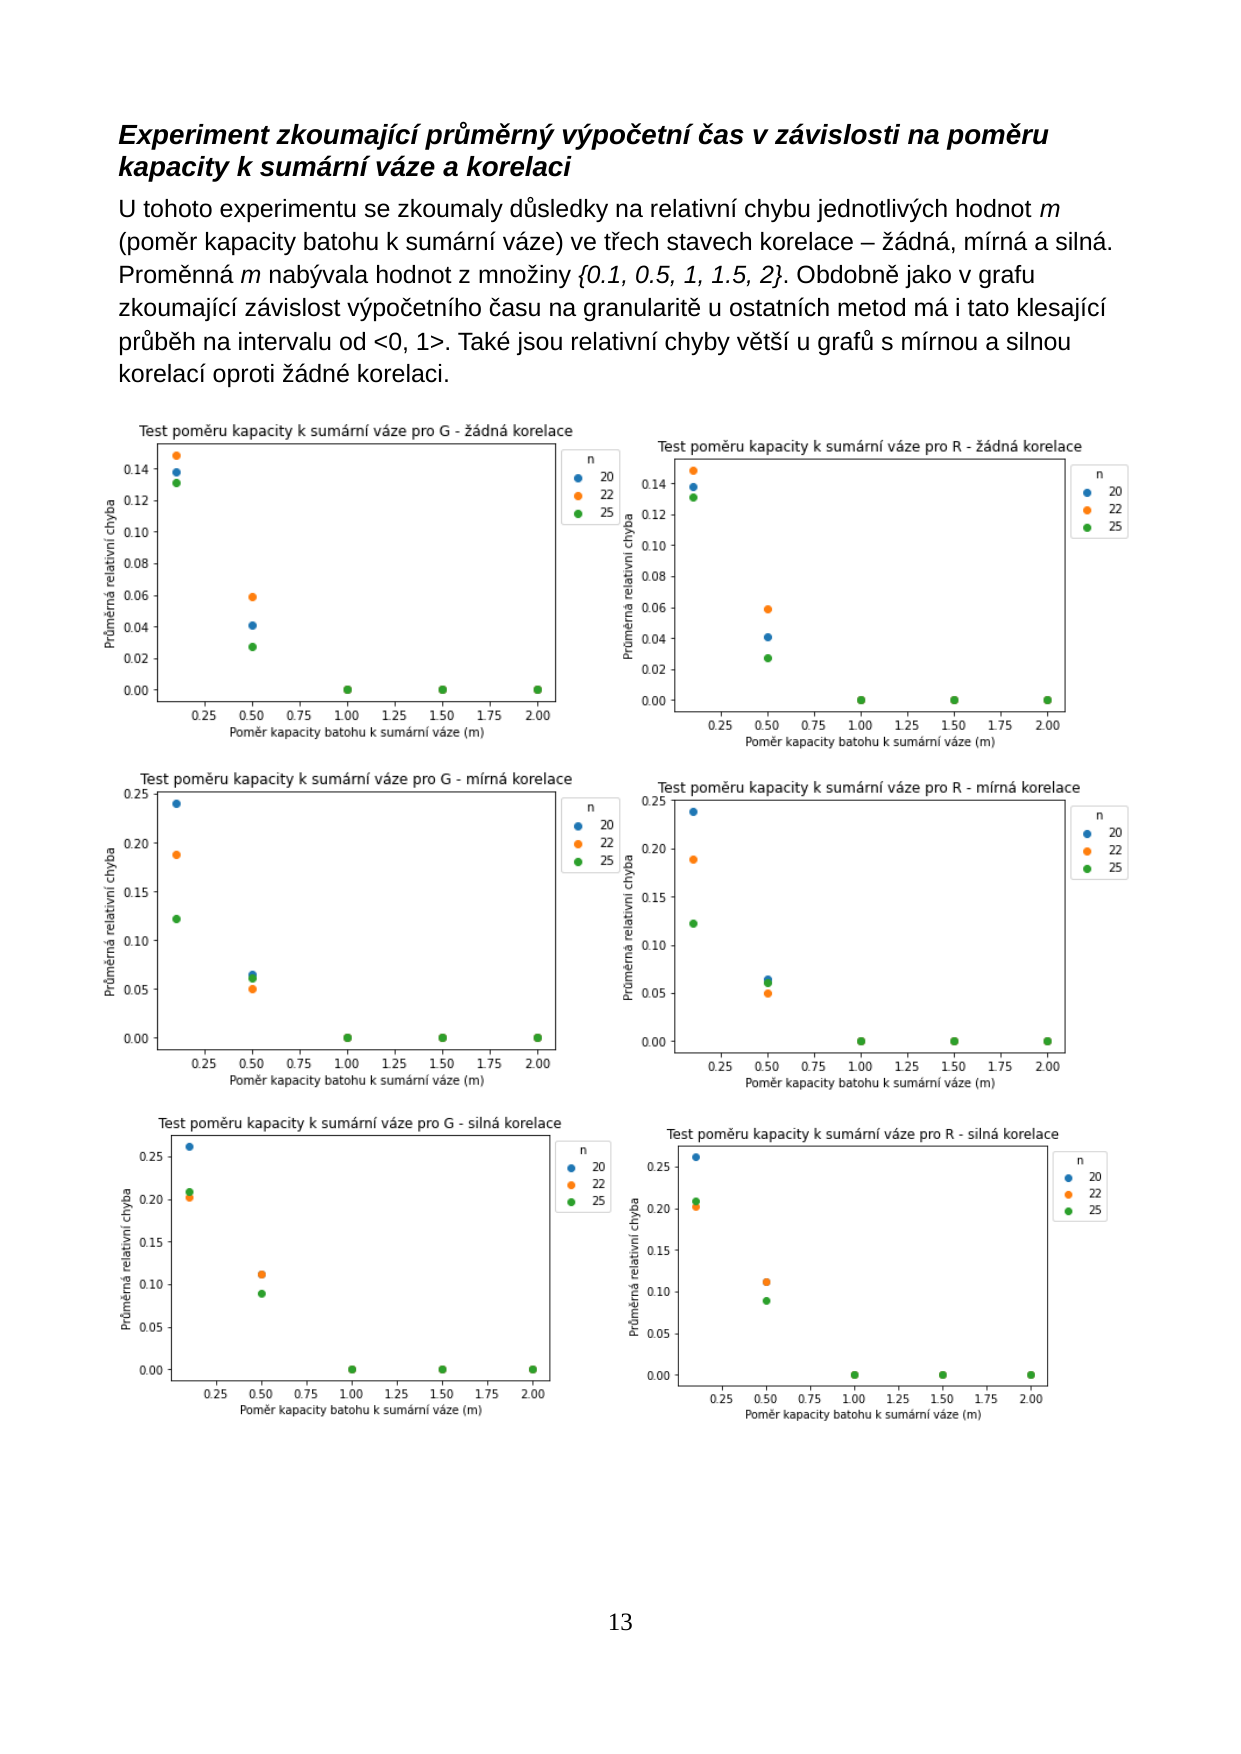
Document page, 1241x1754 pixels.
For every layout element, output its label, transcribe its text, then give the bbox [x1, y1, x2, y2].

picture [625, 1118, 1111, 1422]
text U tohoto experimentu se zkoumaly důsledky na relativní chybu jednotlivých hodnot m (poměr kapacity batohu k sumární váze) ve třech stavech korelace – žádná, mírná a silná. Proměnná m nabývala hodnot z množiny {0.1, 0.5, 1, 1.5, 2}. Obdobně jako v grafu zkoumající závislost výpočetního času na granularitě u ostatních metod má i tato klesající průběh na intervalu od <0, 1>. Také jsou relativní chyby větší u grafů s mírnou a silnou korelací oproti žádné korelaci. [118, 194, 1122, 388]
picture [120, 1110, 616, 1421]
subtitle Experiment zkoumající průměrný výpočetní čas v závislosti na poměru kapacity k sumární váze a korelaci [118, 118, 1122, 182]
picture [100, 416, 1130, 1092]
